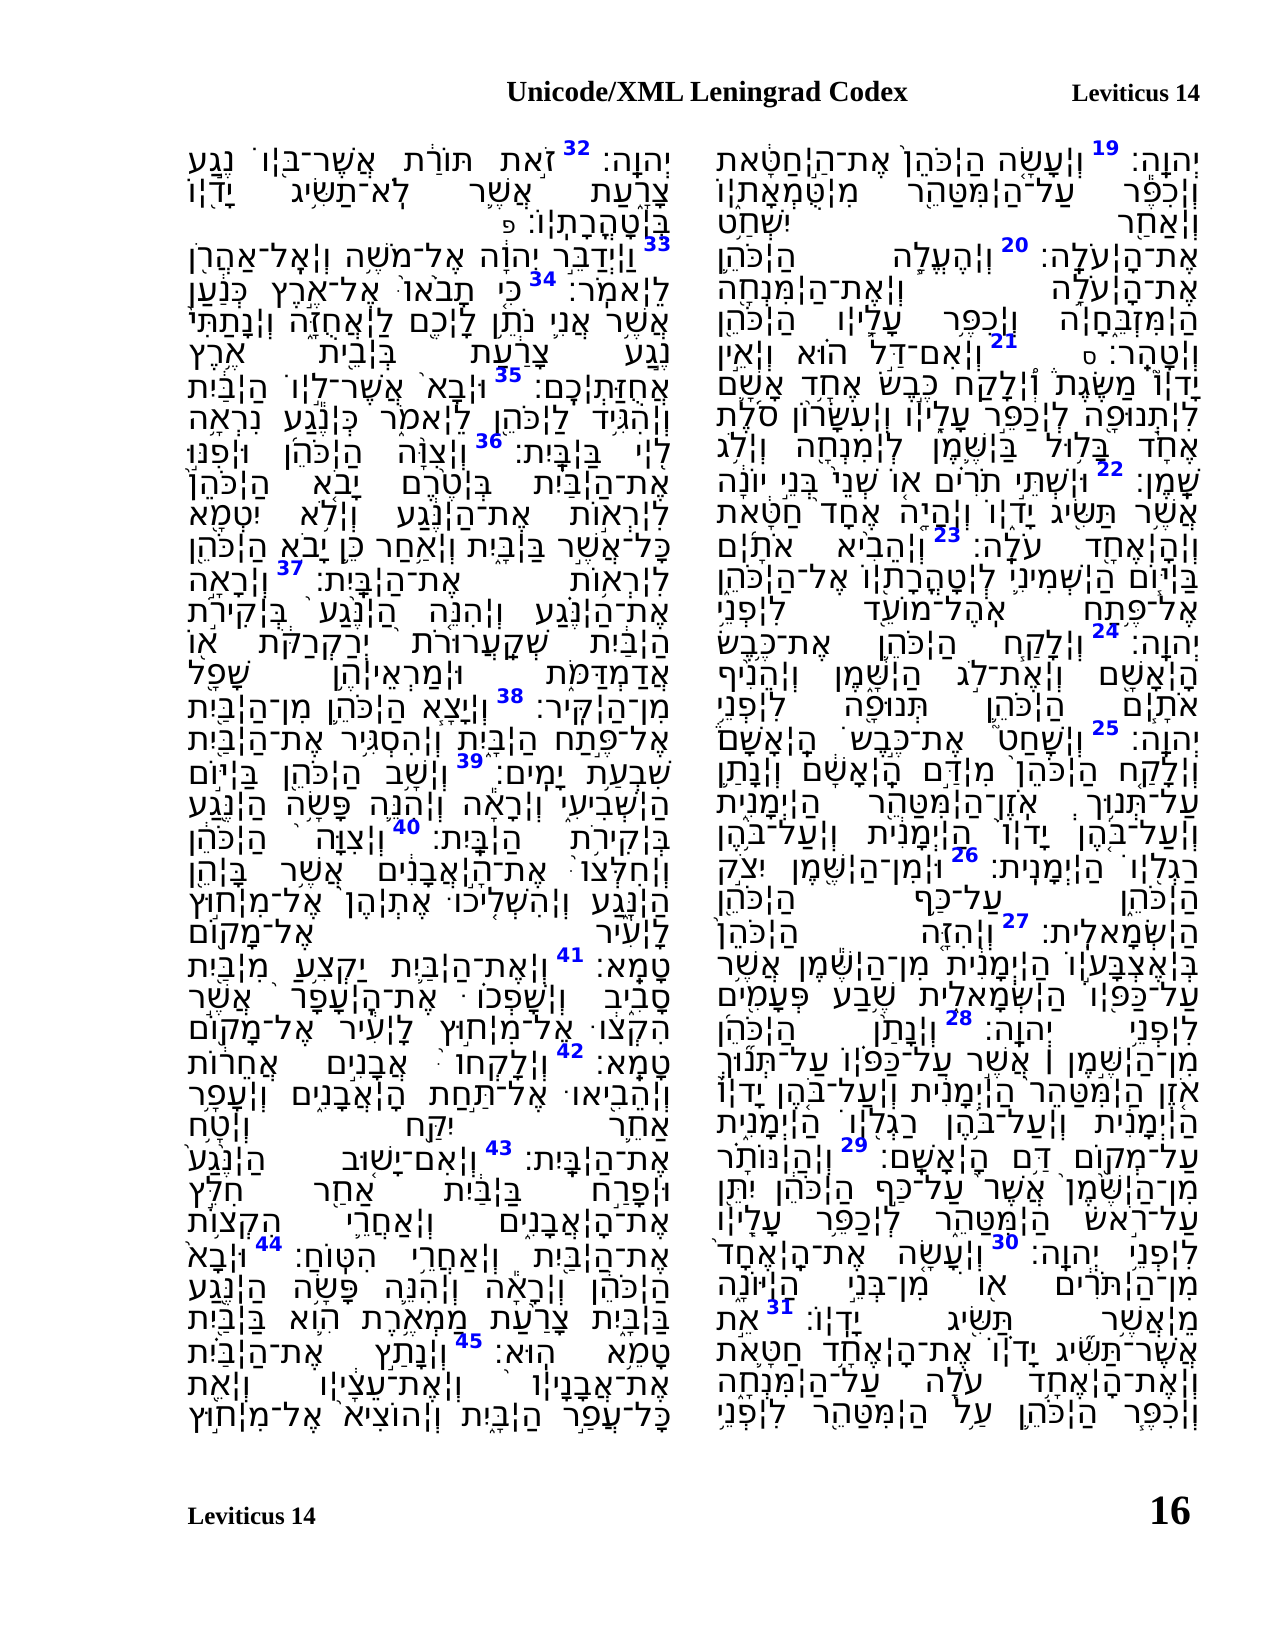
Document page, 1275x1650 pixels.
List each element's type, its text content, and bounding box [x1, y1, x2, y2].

text 14 וַ¦יְדַבֵּ֥ר יְהוָ֖ה אֶל־מֹשֶׁ֥ה לֵּ¦אמֹֽר׃ 2 זֹ֤את תִּֽהְיֶה֙ תּוֹרַ֣ת הַ¦מְּצֹרָ֔ע בְּ¦י֖וֹם טָהֳרָת֑¦וֹ וְ¦הוּבָ֖א אֶל־הַ¦כֹּהֵֽן׃ 3 וְ¦יָצָא֙ הַ¦כֹּהֵ֔ן אֶל־מִ¦ח֖וּץ לַֽ¦מַּחֲנֶ֑ה וְ¦רָאָה֙ הַ¦כֹּהֵ֔ן וְ¦הִנֵּ֛ה נִרְפָּ֥א נֶֽגַע־הַ¦צָּרַ֖עַת מִן־הַ¦צָּרֽוּעַ׃ 4 וְ¦צִוָּה֙ הַ¦כֹּהֵ֔ן וְ¦לָקַ֧ח לַ¦מִּטַּהֵ֛ר שְׁתֵּֽי־צִפֳּרִ֥ים חַיּ֖וֹת טְהֹר֑וֹת וְ¦עֵ֣ץ אֶ֔רֶז וּ¦שְׁנִ֥י תוֹלַ֖עַת וְ¦אֵזֹֽב׃ 5 וְ¦צִוָּה֙ הַ¦כֹּהֵ֔ן וְ¦שָׁחַ֖ט אֶת־הַ¦צִּפּ֣וֹר הָ¦אֶחָ֑ת אֶל־כְּלִי־חֶ֖רֶשׂ עַל־מַ֥יִם חַיִּֽים׃ 6 אֶת־הַ¦צִּפֹּ֤ר הַֽ¦חַיָּה֙ יִקַּ֣ח אֹתָ֔¦הּ וְ¦אֶת־עֵ֥ץ הָ¦אֶ֛רֶז וְ¦אֶת־שְׁנִ֥י הַ¦תּוֹלַ֖עַת וְ¦אֶת־הָ¦אֵזֹ֑ב וְ¦טָבַ֨ל אוֹתָ֜¦ם וְ¦אֵ֣ת ׀ הַ¦צִּפֹּ֣ר הַֽ¦חַיָּ֗ה בְּ¦דַם֙ הַ¦צִּפֹּ֣ר הַ¦שְּׁחֻטָ֔ה עַ֖ל הַ¦מַּ֥יִם הַֽ¦חַיִּֽים׃ 7 וְ¦הִזָּ֗ה עַ֧ל הַ¦מִּטַּהֵ֛ר מִן־הַ¦צָּרַ֖עַת שֶׁ֣בַע פְּעָמִ֑ים וְ¦טִ֣הֲר֔¦וֹ וְ¦שִׁלַּ֛ח אֶת־הַ¦צִּפֹּ֥ר הַֽ¦חַיָּ֖ה עַל־פְּנֵ֥י הַ¦שָּׂדֶֽה׃ 8 וְ¦כִבֶּס֩ הַ¦מִּטַּהֵ֨ר אֶת־בְּגָדָ֜י¦ו וְ¦גִלַּ֣ח אֶת־כָּל־שְׂעָר֗¦וֹ וְ¦רָחַ֤ץ בַּ¦מַּ֙יִם֙ וְ¦טָהֵ֔ר וְ¦אַחַ֖ר יָב֣וֹא אֶל־הַֽ¦מַּחֲנֶ֑ה וְ¦יָשַׁ֛ב מִ¦ח֥וּץ לְ¦אָהֳל֖¦וֹ שִׁבְעַ֥ת יָמִֽים׃ 9 וְ¦הָיָה֩ בַ¦יּ֨וֹם הַ¦שְּׁבִיעִ֜י יְגַלַּ֣ח אֶת־כָּל־שְׂעָר֗¦וֹ אֶת־רֹאשׁ֤¦וֹ וְ¦אֶת־זְקָנ¦וֹ֙ וְ¦אֵת֙ גַּבֹּ֣ת עֵינָ֔י¦ו וְ¦אֶת־כָּל־שְׂעָר֖¦וֹ יְגַלֵּ֑חַ וְ¦כִבֶּ֣ס אֶת־בְּגָדָ֗י¦ו וְ¦רָחַ֧ץ אֶת־בְּשָׂר֛¦וֹ בַּ¦מַּ֖יִם וְ¦טָהֵֽר׃ 10 וּ¦בַ¦יּ֣וֹם הַ¦שְּׁמִינִ֗י יִקַּ֤ח שְׁנֵֽי־כְבָשִׂים֙ תְּמִימִ֔ים וְ¦כַבְשָׂ֥ה אַחַ֛ת בַּת־שְׁנָתָ֖¦הּ תְּמִימָ֑ה וּ¦שְׁלֹשָׁ֣ה עֶשְׂרֹנִ֗ים סֹ֤לֶת מִנְחָה֙ בְּלוּלָ֣ה בַ¦שֶּׁ֔מֶן וְ¦לֹ֥ג אֶחָ֖ד שָֽׁמֶן׃ 11 וְ¦הֶעֱמִ֞יד הַ¦כֹּהֵ֣ן הַֽ¦מְטַהֵ֗ר אֵ֛ת הָ¦אִ֥ישׁ הַ¦מִּטַּהֵ֖ר וְ¦אֹתָ֑¦ם לִ¦פְנֵ֣י יְהוָ֔ה פֶּ֖תַח אֹ֥הֶל מוֹעֵֽד׃ 12 וְ¦לָקַ֨ח הַ¦כֹּהֵ֜ן אֶת־הַ¦כֶּ֣בֶשׂ הָ¦אֶחָ֗ד וְ¦הִקְרִ֥יב אֹת֛¦וֹ לְ¦אָשָׁ֖ם וְ¦אֶת־לֹ֣ג הַ¦שָּׁ֑מֶן וְ¦הֵנִ֥יף אֹתָ֛¦ם תְּנוּפָ֖ה לִ¦פְנֵ֥י יְהוָֽה׃ 13 וְ¦שָׁחַ֣ט אֶת־הַ¦כֶּ֗בֶשׂ בִּ֠¦מְקוֹם אֲשֶׁ֨ר יִשְׁחַ֧ט אֶת־הַֽ¦חַטָּ֛את וְ¦אֶת־הָ¦עֹלָ֖ה בִּ¦מְק֣וֹם הַ¦קֹּ֑דֶשׁ כִּ֡י כַּ֠¦חַטָּאת הָ¦אָשָׁ֥ם הוּא֙ לַ¦כֹּהֵ֔ן קֹ֥דֶשׁ קָֽדָשִׁ֖ים הֽוּא׃ 14 וְ¦לָקַ֣ח הַ¦כֹּהֵן֮ מִ¦דַּ֣ם הָ¦אָשָׁם֒ וְ¦נָתַן֙ הַ¦כֹּהֵ֔ן עַל־תְּנ֛וּךְ אֹ֥זֶן הַ¦מִּטַּהֵ֖ר הַ¦יְמָנִ֑ית וְ¦עַל־בֹּ֤הֶן יָד¦וֹ֙ הַ¦יְמָנִ֔ית וְ¦עַל־בֹּ֥הֶן רַגְל֖¦וֹ הַ¦יְמָנִֽית׃ 15 וְ¦לָקַ֥ח הַ¦כֹּהֵ֖ן מִ¦לֹּ֣ג הַ¦שָּׁ֑מֶן וְ¦יָצַ֛ק עַל־כַּ֥ף הַ¦כֹּהֵ֖ן הַ¦שְּׂמָאלִֽית׃ 16 וְ¦טָבַ֤ל הַ¦כֹּהֵן֙ אֶת־אֶצְבָּע֣¦וֹ הַ¦יְמָנִ֔ית מִן־הַ¦שֶּׁ֕מֶן אֲשֶׁ֥ר עַל־כַּפּ֖¦וֹ הַ¦שְּׂמָאלִ֑ית וְ¦הִזָּ֨ה מִן־הַ¦שֶּׁ֧מֶן בְּ¦אֶצְבָּע֛¦וֹ שֶׁ֥בַע פְּעָמִ֖ים לִ¦פְנֵ֥י יְהוָֽה׃ 17 וּ¦מִ¦יֶּ֨תֶר הַ¦שֶּׁ֜מֶן אֲשֶׁ֣ר עַל־כַּפּ֗¦וֹ יִתֵּ֤ן הַ¦כֹּהֵן֙ עַל־תְּנ֞וּךְ אֹ֤זֶן הַ¦מִּטַּהֵר֙ הַ¦יְמָנִ֔ית וְ¦עַל־בֹּ֤הֶן יָד¦וֹ֙ הַ¦יְמָנִ֔ית וְ¦עַל־בֹּ֥הֶן רַגְל֖¦וֹ הַ¦יְמָנִ֑ית עַ֖ל דַּ֥ם הָ¦אָשָֽׁם׃ 18 וְ¦הַ¦נּוֹתָ֗ר בַּ¦שֶּׁ֙מֶן֙ אֲשֶׁר֙ עַל־כַּ֣ף הַ¦כֹּהֵ֔ן יִתֵּ֖ן עַל־רֹ֣אשׁ הַ¦מִּטַּהֵ֑ר וְ¦כִפֶּ֥ר עָלָ֛י¦ו הַ¦כֹּהֵ֖ן לִ¦פְנֵ֥י יְהוָֽה׃ 19 וְ¦עָשָׂ֤ה הַ¦כֹּהֵן֙ אֶת־הַ֣¦חַטָּ֔את וְ¦כִפֶּ֕ר עַל־הַ¦מִּטַּהֵ֖ר מִ¦טֻּמְאָת֑¦וֹ וְ¦אַחַ֖ר יִשְׁחַ֥ט אֶת־הָ¦עֹלָֽה׃ 20 וְ¦הֶעֱלָ֧ה הַ¦כֹּהֵ֛ן אֶת־הָ¦עֹלָ֥ה וְ¦אֶת־הַ¦מִּנְחָ֖ה הַ¦מִּזְבֵּ֑חָ¦ה וְ¦כִפֶּ֥ר עָלָ֛י¦ו הַ¦כֹּהֵ֖ן וְ¦טָהֵֽר׃ ס 21 וְ¦אִם־דַּ֣ל ה֗וּא וְ¦אֵ֣ין יָד¦וֹ֮ מַשֶּׂגֶת֒ וְ֠¦לָקַח כֶּ֣בֶשׂ אֶחָ֥ד אָשָׁ֛ם לִ¦תְנוּפָ֖ה לְ¦כַפֵּ֣ר עָלָ֑י¦ו וְ¦עִשָּׂר֨וֹן סֹ֜לֶת אֶחָ֨ד בָּל֥וּל בַּ¦שֶּׁ֛מֶן לְ¦מִנְחָ֖ה וְ¦לֹ֥ג שָֽׁמֶן׃ 22 וּ¦שְׁתֵּ֣י תֹרִ֗ים א֤וֹ שְׁנֵי֙ בְּנֵ֣י יוֹנָ֔ה אֲשֶׁ֥ר תַּשִּׂ֖יג יָד֑¦וֹ וְ¦הָיָ֤ה אֶחָד֙ חַטָּ֔את וְ¦הָ¦אֶחָ֖ד עֹלָֽה׃ 23 וְ¦הֵבִ֨יא אֹתָ֜¦ם בַּ¦יּ֧וֹם הַ¦שְּׁמִינִ֛י לְ¦טָהֳרָת֖¦וֹ אֶל־הַ¦כֹּהֵ֑ן אֶל־פֶּ֥תַח אֹֽהֶל־מוֹעֵ֖ד לִ¦פְנֵ֥י יְהוָֽה׃ 24 וְ¦לָקַ֧ח הַ¦כֹּהֵ֛ן אֶת־כֶּ֥בֶשׂ הָ¦אָשָׁ֖ם וְ¦אֶת־לֹ֣ג הַ¦שָּׁ֑מֶן וְ¦הֵנִ֨יף אֹתָ֧¦ם הַ¦כֹּהֵ֛ן תְּנוּפָ֖ה לִ¦פְנֵ֥י יְהוָֽה׃ 25 וְ¦שָׁחַט֮ אֶת־כֶּ֣בֶשׂ הָֽ¦אָשָׁם֒ וְ¦לָקַ֤ח הַ¦כֹּהֵן֙ מִ¦דַּ֣ם הָֽ¦אָשָׁ֔ם וְ¦נָתַ֛ן עַל־תְּנ֥וּךְ אֹֽזֶן־הַ¦מִּטַּהֵ֖ר הַ¦יְמָנִ֑ית וְ¦עַל־בֹּ֤הֶן יָד¦וֹ֙ הַ¦יְמָנִ֔ית וְ¦עַל־בֹּ֥הֶן רַגְל֖¦וֹ הַ¦יְמָנִֽית׃ 26 וּ¦מִן־הַ¦שֶּׁ֖מֶן יִצֹ֣ק הַ¦כֹּהֵ֑ן עַל־כַּ֥ף הַ¦כֹּהֵ֖ן הַ¦שְּׂמָאלִֽית׃ 27 וְ¦הִזָּ֤ה הַ¦כֹּהֵן֙ בְּ¦אֶצְבָּע֣¦וֹ הַ¦יְמָנִ֔ית מִן־הַ¦שֶּׁ֕מֶן אֲשֶׁ֥ר עַל־כַּפּ֖¦וֹ הַ¦שְּׂמָאלִ֑ית שֶׁ֥בַע פְּעָמִ֖ים לִ¦פְנֵ֥י יְהוָֽה׃ 28 וְ¦נָתַ֨ן הַ¦כֹּהֵ֜ן מִן־הַ¦שֶּׁ֣מֶן ׀ אֲשֶׁ֣ר עַל־כַּפּ֗¦וֹ עַל־תְּנ֞וּךְ אֹ֤זֶן הַ¦מִּטַּהֵר֙ הַ¦יְמָנִ֔ית וְ¦עַל־בֹּ֤הֶן יָד¦וֹ֙ הַ¦יְמָנִ֔ית וְ¦עַל־בֹּ֥הֶן רַגְל֖¦וֹ הַ¦יְמָנִ֑ית עַל־מְק֖וֹם דַּ֥ם הָ¦אָשָֽׁם׃ 29 וְ¦הַ¦נּוֹתָ֗ר מִן־הַ¦שֶּׁ֙מֶן֙ אֲשֶׁר֙ עַל־כַּ֣ף הַ¦כֹּהֵ֔ן יִתֵּ֖ן עַל־רֹ֣אשׁ הַ¦מִּטַּהֵ֑ר לְ¦כַפֵּ֥ר עָלָ֖י¦ו לִ¦פְנֵ֥י יְהוָֽה׃ 30 וְ¦עָשָׂ֤ה אֶת־הָֽ¦אֶחָד֙ מִן־הַ¦תֹּרִ֔ים א֖וֹ מִן־בְּנֵ֣י הַ¦יּוֹנָ֑ה מֵ¦אֲשֶׁ֥ר תַּשִּׂ֖יג יָדֽ¦וֹ׃ 31 אֵ֣ת אֲשֶׁר־תַּשִּׂ֞יג יָד֗¦וֹ אֶת־הָ¦אֶחָ֥ד חַטָּ֛את וְ¦אֶת־הָ¦אֶחָ֥ד עֹלָ֖ה עַל־הַ¦מִּנְחָ֑ה וְ¦כִפֶּ֧ר הַ¦כֹּהֵ֛ן עַ֥ל הַ¦מִּטַּהֵ֖ר לִ¦פְנֵ֥י יְהוָֽה׃ 32 זֹ֣את תּוֹרַ֔ת אֲשֶׁר־בּ֖¦וֹ נֶ֣גַע צָרָ֑עַת אֲשֶׁ֛ר לֹֽא־תַשִּׂ֥יג יָד֖¦וֹ בְּ¦טָהֳרָתֽ¦וֹ׃ פ 33 וַ¦יְדַבֵּ֣ר יְהוָ֔ה אֶל־מֹשֶׁ֥ה וְ¦אֶֽל־אַהֲרֹ֖ן לֵ¦אמֹֽר׃ 34 כִּ֤י תָבֹ֙אוּ֙ אֶל־אֶ֣רֶץ כְּנַ֔עַן אֲשֶׁ֥ר אֲנִ֛י נֹתֵ֥ן לָ¦כֶ֖ם לַ¦אֲחֻזָּ֑ה וְ¦נָתַתִּי֙ נֶ֣גַע צָרַ֔עַת בְּ¦בֵ֖ית אֶ֥רֶץ אֲחֻזַּתְ¦כֶֽם׃ 35 וּ¦בָא֙ אֲשֶׁר־ל֣¦וֹ הַ¦בַּ֔יִת וְ¦הִגִּ֥יד לַ¦כֹּהֵ֖ן לֵ¦אמֹ֑ר כְּ¦נֶ֕גַע נִרְאָ֥ה לִ֖¦י בַּ¦בָּֽיִת׃ 36 וְ¦צִוָּ֨ה הַ¦כֹּהֵ֜ן וּ¦פִנּ֣וּ אֶת־הַ¦בַּ֗יִת בְּ¦טֶ֨רֶם יָבֹ֤א הַ¦כֹּהֵן֙ לִ¦רְא֣וֹת אֶת־הַ¦נֶּ֔גַע וְ¦לֹ֥א יִטְמָ֖א כָּל־אֲשֶׁ֣ר בַּ¦בָּ֑יִת וְ¦אַ֥חַר כֵּ֛ן יָבֹ֥א הַ¦כֹּהֵ֖ן לִ¦רְא֥וֹת אֶת־הַ¦בָּֽיִת׃ 37 וְ¦רָאָ֣ה אֶת־הַ¦נֶּ֗גַע וְ¦הִנֵּ֤ה הַ¦נֶּ֙גַע֙ בְּ¦קִירֹ֣ת הַ¦בַּ֔יִת שְׁקַֽעֲרוּרֹת֙ יְרַקְרַקֹּ֔ת א֖וֹ אֲדַמְדַּמֹּ֑ת וּ¦מַרְאֵי¦הֶ֥ן שָׁפָ֖ל מִן־הַ¦קִּֽיר׃ 38 וְ¦יָצָ֧א הַ¦כֹּהֵ֛ן מִן־הַ¦בַּ֖יִת אֶל־פֶּ֣תַח הַ¦בָּ֑יִת וְ¦הִסְגִּ֥יר אֶת־הַ¦בַּ֖יִת שִׁבְעַ֥ת יָמִֽים׃ 39 וְ¦שָׁ֥ב הַ¦כֹּהֵ֖ן בַּ¦יּ֣וֹם הַ¦שְּׁבִיעִ֑י וְ¦רָאָ֕ה וְ¦הִנֵּ֛ה פָּשָׂ֥ה הַ¦נֶּ֖גַע בְּ¦קִירֹ֥ת הַ¦בָּֽיִת׃ 40 וְ¦צִוָּה֙ הַ¦כֹּהֵ֔ן וְ¦חִלְּצוּ֙ אֶת־הָ֣¦אֲבָנִ֔ים אֲשֶׁ֥ר בָּ¦הֵ֖ן הַ¦נָּ֑גַע וְ¦הִשְׁלִ֤יכוּ אֶתְ¦הֶן֙ אֶל־מִ¦ח֣וּץ לָ¦עִ֔יר אֶל־מָק֖וֹם טָמֵֽא׃ 41 וְ¦אֶת־הַ¦בַּ֛יִת יַקְצִ֥עַ מִ¦בַּ֖יִת סָבִ֑יב וְ¦שָׁפְכ֗וּ אֶת־הֶֽ¦עָפָר֙ אֲשֶׁ֣ר הִקְצ֔וּ אֶל־מִ¦ח֣וּץ לָ¦עִ֔יר אֶל־מָק֖וֹם טָמֵֽא׃ 42 וְ¦לָקְחוּ֙ אֲבָנִ֣ים אֲחֵר֔וֹת וְ¦הֵבִ֖יאוּ אֶל־תַּ֣חַת הָ¦אֲבָנִ֑ים וְ¦עָפָ֥ר אַחֵ֛ר יִקַּ֖ח וְ¦טָ֥ח אֶת־הַ¦בָּֽיִת׃ 43 וְ¦אִם־יָשׁ֤וּב הַ¦נֶּ֙גַע֙ וּ¦פָרַ֣ח בַּ¦בַּ֔יִת אַחַ֖ר חִלֵּ֣ץ אֶת־הָ¦אֲבָנִ֑ים וְ¦אַחֲרֵ֛י הִקְצ֥וֹת אֶת־הַ¦בַּ֖יִת וְ¦אַחֲרֵ֥י הִטּֽוֹחַ׃ 44 וּ¦בָא֙ הַ¦כֹּהֵ֔ן וְ¦רָאָ֕ה וְ¦הִנֵּ֛ה פָּשָׂ֥ה הַ¦נֶּ֖גַע בַּ¦בָּ֑יִת צָרַ֨עַת מַמְאֶ֥רֶת הִ֛וא בַּ¦בַּ֖יִת טָמֵ֥א הֽוּא׃ 45 וְ¦נָתַ֣ץ אֶת־הַ¦בַּ֗יִת אֶת־אֲבָנָי¦ו֙ וְ¦אֶת־עֵצָ֔י¦ו וְ¦אֵ֖ת כָּל־עֲפַ֣ר הַ¦בָּ֑יִת וְ¦הוֹצִיא֙ אֶל־מִ¦ח֣וּץ לָ¦עִ֔יר אֶל־מָק֖וֹם טָמֵֽא׃ 46 וְ¦הַ¦בָּא֙ אֶל־הַ¦בַּ֔יִת כָּל־יְמֵ֖י הִסְגִּ֣יר אֹת֑¦וֹ יִטְמָ֖א עַד־הָ¦עָֽרֶב׃ 47 וְ¦הַ¦שֹּׁכֵ֣ב בַּ¦בַּ֔יִת יְכַבֵּ֖ס אֶת־בְּגָדָ֑י¦ו וְ¦הָ¦אֹכֵ֣ל בַּ¦בַּ֔יִת יְכַבֵּ֖ס אֶת־בְּגָדָֽי¦ו׃ 48 וְ¦אִם־בֹּ֨א יָבֹ֜א הַ¦כֹּהֵ֗ן וְ¦רָאָה֙ וְ֠¦הִנֵּה לֹא־פָשָׂ֤ה הַ¦נֶּ֙גַע֙ בַּ¦בַּ֔יִת אַחֲרֵ֖י הִטֹּ֣חַ אֶת־הַ¦בָּ֑יִת וְ¦טִהַ֤ר הַ¦כֹּהֵן֙ אֶת־הַ¦בַּ֔יִת כִּ֥י נִרְפָּ֖א הַ¦נָּֽגַע׃ 49 וְ¦לָקַ֛ח לְ¦חַטֵּ֥א אֶת־הַ¦בַּ֖יִת שְׁתֵּ֣י צִפֳּרִ֑ים וְ¦עֵ֣ץ אֶ֔רֶז וּ¦שְׁנִ֥י תוֹלַ֖עַת וְ¦אֵזֹֽב׃ 50 וְ¦שָׁחַ֖ט אֶת־הַ¦צִּפֹּ֣ר הָ¦אֶחָ֑ת אֶל־כְּלִי־חֶ֖רֶשׂ עַל־מַ֥יִם חַיִּֽים׃ 51 וְ¦לָקַ֣ח אֶת־עֵֽץ־הָ֠¦אֶרֶז וְ¦אֶת־הָ֨¦אֵזֹ֜ב וְ¦אֵ֣ת ׀ שְׁנִ֣י הַ¦תּוֹלַ֗עַת וְ¦אֵת֮ הַ¦צִּפֹּ֣ר הַֽ¦חַיָּה֒ וְ¦טָבַ֣ל אֹתָ֗¦ם בְּ¦דַם֙ הַ¦צִּפֹּ֣ר הַ¦שְּׁחוּטָ֔ה וּ¦בַ¦מַּ֖יִם הַֽ¦חַיִּ֑ים וְ¦הִזָּ֥ה אֶל־הַ¦בַּ֖יִת שֶׁ֥בַע פְּעָמִֽים׃ 52 וְ¦חִטֵּ֣א אֶת־הַ¦בַּ֔יִת בְּ¦דַם֙ הַ¦צִּפּ֔וֹר וּ¦בַ¦מַּ֖יִם הַֽ¦חַיִּ֑ים וּ¦בַ¦צִּפֹּ֣ר הַ¦חַיָּ֗ה וּ¦בְ¦עֵ֥ץ הָ¦אֶ֛רֶז וּ¦בָ¦אֵזֹ֖ב וּ¦בִ¦שְׁנִ֥י הַ¦תּוֹלָֽעַת׃ 53 וְ¦שִׁלַּ֞ח אֶת־הַ¦צִּפֹּ֧ר הַֽ¦חַיָּ֛ה אֶל־מִ¦ח֥וּץ לָ¦עִ֖יר אֶל־פְּנֵ֣י הַ¦שָּׂדֶ֑ה וְ¦כִפֶּ֥ר עַל־הַ¦בַּ֖יִת וְ¦טָהֵֽר׃ 54 זֹ֖את הַ¦תּוֹרָ֑ה לְ¦כָל־נֶ֥גַע הַ¦צָּרַ֖עַת וְ¦לַ¦נָּֽתֶק׃ 55 וּ¦לְ¦צָרַ֥עַת הַ¦בֶּ֖גֶד וְ¦לַ¦בָּֽיִת׃ 56 וְ¦לַ¦שְׂאֵ֥ת וְ¦לַ¦סַּפַּ֖חַת וְ¦לַ¦בֶּהָֽרֶת׃ 57 לְ¦הוֹרֹ֕ת בְּ¦י֥וֹם הַ¦טָּמֵ֖א וּ¦בְ¦י֣וֹם הַ¦טָּהֹ֑ר זֹ֥את תּוֹרַ֖ת הַ¦צָּרָֽעַת׃ ס [187, 137, 671, 1434]
text 14 וַ¦יְדַבֵּ֥ר יְהוָ֖ה אֶל־מֹשֶׁ֥ה לֵּ¦אמֹֽר׃ 2 זֹ֤את תִּֽהְיֶה֙ תּוֹרַ֣ת הַ¦מְּצֹרָ֔ע בְּ¦י֖וֹם טָהֳרָת֑¦וֹ וְ¦הוּבָ֖א אֶל־הַ¦כֹּהֵֽן׃ 3 וְ¦יָצָא֙ הַ¦כֹּהֵ֔ן אֶל־מִ¦ח֖וּץ לַֽ¦מַּחֲנֶ֑ה וְ¦רָאָה֙ הַ¦כֹּהֵ֔ן וְ¦הִנֵּ֛ה נִרְפָּ֥א נֶֽגַע־הַ¦צָּרַ֖עַת מִן־הַ¦צָּרֽוּעַ׃ 4 וְ¦צִוָּה֙ הַ¦כֹּהֵ֔ן וְ¦לָקַ֧ח לַ¦מִּטַּהֵ֛ר שְׁתֵּֽי־צִפֳּרִ֥ים חַיּ֖וֹת טְהֹר֑וֹת וְ¦עֵ֣ץ אֶ֔רֶז וּ¦שְׁנִ֥י תוֹלַ֖עַת וְ¦אֵזֹֽב׃ 5 וְ¦צִוָּה֙ הַ¦כֹּהֵ֔ן וְ¦שָׁחַ֖ט אֶת־הַ¦צִּפּ֣וֹר הָ¦אֶחָ֑ת אֶל־כְּלִי־חֶ֖רֶשׂ עַל־מַ֥יִם חַיִּֽים׃ 6 אֶת־הַ¦צִּפֹּ֤ר הַֽ¦חַיָּה֙ יִקַּ֣ח אֹתָ֔¦הּ וְ¦אֶת־עֵ֥ץ הָ¦אֶ֛רֶז וְ¦אֶת־שְׁנִ֥י הַ¦תּוֹלַ֖עַת וְ¦אֶת־הָ¦אֵזֹ֑ב וְ¦טָבַ֨ל אוֹתָ֜¦ם וְ¦אֵ֣ת ׀ הַ¦צִּפֹּ֣ר הַֽ¦חַיָּ֗ה בְּ¦דַם֙ הַ¦צִּפֹּ֣ר הַ¦שְּׁחֻטָ֔ה עַ֖ל הַ¦מַּ֥יִם הַֽ¦חַיִּֽים׃ 7 וְ¦הִזָּ֗ה עַ֧ל הַ¦מִּטַּהֵ֛ר מִן־הַ¦צָּרַ֖עַת שֶׁ֣בַע פְּעָמִ֑ים וְ¦טִ֣הֲר֔¦וֹ וְ¦שִׁלַּ֛ח אֶת־הַ¦צִּפֹּ֥ר הַֽ¦חַיָּ֖ה עַל־פְּנֵ֥י הַ¦שָּׂדֶֽה׃ 8 וְ¦כִבֶּס֩ הַ¦מִּטַּהֵ֨ר אֶת־בְּגָדָ֜י¦ו וְ¦גִלַּ֣ח אֶת־כָּל־שְׂעָר֗¦וֹ וְ¦רָחַ֤ץ בַּ¦מַּ֙יִם֙ וְ¦טָהֵ֔ר וְ¦אַחַ֖ר יָב֣וֹא אֶל־הַֽ¦מַּחֲנֶ֑ה וְ¦יָשַׁ֛ב מִ¦ח֥וּץ לְ¦אָהֳל֖¦וֹ שִׁבְעַ֥ת יָמִֽים׃ 9 וְ¦הָיָה֩ בַ¦יּ֨וֹם הַ¦שְּׁבִיעִ֜י יְגַלַּ֣ח אֶת־כָּל־שְׂעָר֗¦וֹ אֶת־רֹאשׁ֤¦וֹ וְ¦אֶת־זְקָנ¦וֹ֙ וְ¦אֵת֙ גַּבֹּ֣ת עֵינָ֔י¦ו וְ¦אֶת־כָּל־שְׂעָר֖¦וֹ יְגַלֵּ֑חַ וְ¦כִבֶּ֣ס אֶת־בְּגָדָ֗י¦ו וְ¦רָחַ֧ץ אֶת־בְּשָׂר֛¦וֹ בַּ¦מַּ֖יִם וְ¦טָהֵֽר׃ 10 וּ¦בַ¦יּ֣וֹם הַ¦שְּׁמִינִ֗י יִקַּ֤ח שְׁנֵֽי־כְבָשִׂים֙ תְּמִימִ֔ים וְ¦כַבְשָׂ֥ה אַחַ֛ת בַּת־שְׁנָתָ֖¦הּ תְּמִימָ֑ה וּ¦שְׁלֹשָׁ֣ה עֶשְׂרֹנִ֗ים סֹ֤לֶת מִנְחָה֙ בְּלוּלָ֣ה בַ¦שֶּׁ֔מֶן וְ¦לֹ֥ג אֶחָ֖ד שָֽׁמֶן׃ 11 וְ¦הֶעֱמִ֞יד הַ¦כֹּהֵ֣ן הַֽ¦מְטַהֵ֗ר אֵ֛ת הָ¦אִ֥ישׁ הַ¦מִּטַּהֵ֖ר וְ¦אֹתָ֑¦ם לִ¦פְנֵ֣י יְהוָ֔ה פֶּ֖תַח אֹ֥הֶל מוֹעֵֽד׃ 12 וְ¦לָקַ֨ח הַ¦כֹּהֵ֜ן אֶת־הַ¦כֶּ֣בֶשׂ הָ¦אֶחָ֗ד וְ¦הִקְרִ֥יב אֹת֛¦וֹ לְ¦אָשָׁ֖ם וְ¦אֶת־לֹ֣ג הַ¦שָּׁ֑מֶן וְ¦הֵנִ֥יף אֹתָ֛¦ם תְּנוּפָ֖ה לִ¦פְנֵ֥י יְהוָֽה׃ 13 וְ¦שָׁחַ֣ט אֶת־הַ¦כֶּ֗בֶשׂ בִּ֠¦מְקוֹם אֲשֶׁ֨ר יִשְׁחַ֧ט אֶת־הַֽ¦חַטָּ֛את וְ¦אֶת־הָ¦עֹלָ֖ה בִּ¦מְק֣וֹם הַ¦קֹּ֑דֶשׁ כִּ֡י כַּ֠¦חַטָּאת הָ¦אָשָׁ֥ם הוּא֙ לַ¦כֹּהֵ֔ן קֹ֥דֶשׁ קָֽדָשִׁ֖ים הֽוּא׃ 14 וְ¦לָקַ֣ח הַ¦כֹּהֵן֮ מִ¦דַּ֣ם הָ¦אָשָׁם֒ וְ¦נָתַן֙ הַ¦כֹּהֵ֔ן עַל־תְּנ֛וּךְ אֹ֥זֶן הַ¦מִּטַּהֵ֖ר הַ¦יְמָנִ֑ית וְ¦עַל־בֹּ֤הֶן יָד¦וֹ֙ הַ¦יְמָנִ֔ית וְ¦עַל־בֹּ֥הֶן רַגְל֖¦וֹ הַ¦יְמָנִֽית׃ 15 וְ¦לָקַ֥ח הַ¦כֹּהֵ֖ן מִ¦לֹּ֣ג הַ¦שָּׁ֑מֶן וְ¦יָצַ֛ק עַל־כַּ֥ף הַ¦כֹּהֵ֖ן הַ¦שְּׂמָאלִֽית׃ 16 וְ¦טָבַ֤ל הַ¦כֹּהֵן֙ אֶת־אֶצְבָּע֣¦וֹ הַ¦יְמָנִ֔ית מִן־הַ¦שֶּׁ֕מֶן אֲשֶׁ֥ר עַל־כַּפּ֖¦וֹ הַ¦שְּׂמָאלִ֑ית וְ¦הִזָּ֨ה מִן־הַ¦שֶּׁ֧מֶן בְּ¦אֶצְבָּע֛¦וֹ שֶׁ֥בַע פְּעָמִ֖ים לִ¦פְנֵ֥י יְהוָֽה׃ 17 וּ¦מִ¦יֶּ֨תֶר הַ¦שֶּׁ֜מֶן אֲשֶׁ֣ר עַל־כַּפּ֗¦וֹ יִתֵּ֤ן הַ¦כֹּהֵן֙ עַל־תְּנ֞וּךְ אֹ֤זֶן הַ¦מִּטַּהֵר֙ הַ¦יְמָנִ֔ית וְ¦עַל־בֹּ֤הֶן יָד¦וֹ֙ הַ¦יְמָנִ֔ית וְ¦עַל־בֹּ֥הֶן רַגְל֖¦וֹ הַ¦יְמָנִ֑ית עַ֖ל דַּ֥ם הָ¦אָשָֽׁם׃ 18 וְ¦הַ¦נּוֹתָ֗ר בַּ¦שֶּׁ֙מֶן֙ אֲשֶׁר֙ עַל־כַּ֣ף הַ¦כֹּהֵ֔ן יִתֵּ֖ן עַל־רֹ֣אשׁ הַ¦מִּטַּהֵ֑ר וְ¦כִפֶּ֥ר עָלָ֛י¦ו הַ¦כֹּהֵ֖ן לִ¦פְנֵ֥י יְהוָֽה׃ 19 וְ¦עָשָׂ֤ה הַ¦כֹּהֵן֙ אֶת־הַ֣¦חַטָּ֔את וְ¦כִפֶּ֕ר עַל־הַ¦מִּטַּהֵ֖ר מִ¦טֻּמְאָת֑¦וֹ וְ¦אַחַ֖ר יִשְׁחַ֥ט אֶת־הָ¦עֹלָֽה׃ 20 וְ¦הֶעֱלָ֧ה הַ¦כֹּהֵ֛ן אֶת־הָ¦עֹלָ֥ה וְ¦אֶת־הַ¦מִּנְחָ֖ה הַ¦מִּזְבֵּ֑חָ¦ה וְ¦כִפֶּ֥ר עָלָ֛י¦ו הַ¦כֹּהֵ֖ן וְ¦טָהֵֽר׃ ס 21 וְ¦אִם־דַּ֣ל ה֗וּא וְ¦אֵ֣ין יָד¦וֹ֮ מַשֶּׂגֶת֒ וְ֠¦לָקַח כֶּ֣בֶשׂ אֶחָ֥ד אָשָׁ֛ם לִ¦תְנוּפָ֖ה לְ¦כַפֵּ֣ר עָלָ֑י¦ו וְ¦עִשָּׂר֨וֹן סֹ֜לֶת אֶחָ֨ד בָּל֥וּל בַּ¦שֶּׁ֛מֶן לְ¦מִנְחָ֖ה וְ¦לֹ֥ג שָֽׁמֶן׃ 22 וּ¦שְׁתֵּ֣י תֹרִ֗ים א֤וֹ שְׁנֵי֙ בְּנֵ֣י יוֹנָ֔ה אֲשֶׁ֥ר תַּשִּׂ֖יג יָד֑¦וֹ וְ¦הָיָ֤ה אֶחָד֙ חַטָּ֔את וְ¦הָ¦אֶחָ֖ד עֹלָֽה׃ 23 וְ¦הֵבִ֨יא אֹתָ֜¦ם בַּ¦יּ֧וֹם הַ¦שְּׁמִינִ֛י לְ¦טָהֳרָת֖¦וֹ אֶל־הַ¦כֹּהֵ֑ן אֶל־פֶּ֥תַח אֹֽהֶל־מוֹעֵ֖ד לִ¦פְנֵ֥י יְהוָֽה׃ 24 וְ¦לָקַ֧ח הַ¦כֹּהֵ֛ן אֶת־כֶּ֥בֶשׂ הָ¦אָשָׁ֖ם וְ¦אֶת־לֹ֣ג הַ¦שָּׁ֑מֶן וְ¦הֵנִ֨יף אֹתָ֧¦ם הַ¦כֹּהֵ֛ן תְּנוּפָ֖ה לִ¦פְנֵ֥י יְהוָֽה׃ 25 וְ¦שָׁחַט֮ אֶת־כֶּ֣בֶשׂ הָֽ¦אָשָׁם֒ וְ¦לָקַ֤ח הַ¦כֹּהֵן֙ מִ¦דַּ֣ם הָֽ¦אָשָׁ֔ם וְ¦נָתַ֛ן עַל־תְּנ֥וּךְ אֹֽזֶן־הַ¦מִּטַּהֵ֖ר הַ¦יְמָנִ֑ית וְ¦עַל־בֹּ֤הֶן יָד¦וֹ֙ הַ¦יְמָנִ֔ית וְ¦עַל־בֹּ֥הֶן רַגְל֖¦וֹ הַ¦יְמָנִֽית׃ 26 וּ¦מִן־הַ¦שֶּׁ֖מֶן יִצֹ֣ק הַ¦כֹּהֵ֑ן עַל־כַּ֥ף הַ¦כֹּהֵ֖ן הַ¦שְּׂמָאלִֽית׃ 27 וְ¦הִזָּ֤ה הַ¦כֹּהֵן֙ בְּ¦אֶצְבָּע֣¦וֹ הַ¦יְמָנִ֔ית מִן־הַ¦שֶּׁ֕מֶן אֲשֶׁ֥ר עַל־כַּפּ֖¦וֹ הַ¦שְּׂמָאלִ֑ית שֶׁ֥בַע פְּעָמִ֖ים לִ¦פְנֵ֥י יְהוָֽה׃ 28 וְ¦נָתַ֨ן הַ¦כֹּהֵ֜ן מִן־הַ¦שֶּׁ֣מֶן ׀ אֲשֶׁ֣ר עַל־כַּפּ֗¦וֹ עַל־תְּנ֞וּךְ אֹ֤זֶן הַ¦מִּטַּהֵר֙ הַ¦יְמָנִ֔ית וְ¦עַל־בֹּ֤הֶן יָד¦וֹ֙ הַ¦יְמָנִ֔ית וְ¦עַל־בֹּ֥הֶן רַגְל֖¦וֹ הַ¦יְמָנִ֑ית עַל־מְק֖וֹם דַּ֥ם הָ¦אָשָֽׁם׃ 29 וְ¦הַ¦נּוֹתָ֗ר מִן־הַ¦שֶּׁ֙מֶן֙ אֲשֶׁר֙ עַל־כַּ֣ף הַ¦כֹּהֵ֔ן יִתֵּ֖ן עַל־רֹ֣אשׁ הַ¦מִּטַּהֵ֑ר לְ¦כַפֵּ֥ר עָלָ֖י¦ו לִ¦פְנֵ֥י יְהוָֽה׃ 30 וְ¦עָשָׂ֤ה אֶת־הָֽ¦אֶחָד֙ מִן־הַ¦תֹּרִ֔ים א֖וֹ מִן־בְּנֵ֣י הַ¦יּוֹנָ֑ה מֵ¦אֲשֶׁ֥ר תַּשִּׂ֖יג יָדֽ¦וֹ׃ 31 אֵ֣ת אֲשֶׁר־תַּשִּׂ֞יג יָד֗¦וֹ אֶת־הָ¦אֶחָ֥ד חַטָּ֛את וְ¦אֶת־הָ¦אֶחָ֥ד עֹלָ֖ה עַל־הַ¦מִּנְחָ֑ה וְ¦כִפֶּ֧ר הַ¦כֹּהֵ֛ן עַ֥ל הַ¦מִּטַּהֵ֖ר לִ¦פְנֵ֥י יְהוָֽה׃ 32 זֹ֣את תּוֹרַ֔ת אֲשֶׁר־בּ֖¦וֹ נֶ֣גַע צָרָ֑עַת אֲשֶׁ֛ר לֹֽא־תַשִּׂ֥יג יָד֖¦וֹ בְּ¦טָהֳרָתֽ¦וֹ׃ פ 33 וַ¦יְדַבֵּ֣ר יְהוָ֔ה אֶל־מֹשֶׁ֥ה וְ¦אֶֽל־אַהֲרֹ֖ן לֵ¦אמֹֽר׃ 34 כִּ֤י תָבֹ֙אוּ֙ אֶל־אֶ֣רֶץ כְּנַ֔עַן אֲשֶׁ֥ר אֲנִ֛י נֹתֵ֥ן לָ¦כֶ֖ם לַ¦אֲחֻזָּ֑ה וְ¦נָתַתִּי֙ נֶ֣גַע צָרַ֔עַת בְּ¦בֵ֖ית אֶ֥רֶץ אֲחֻזַּתְ¦כֶֽם׃ 35 וּ¦בָא֙ אֲשֶׁר־ל֣¦וֹ הַ¦בַּ֔יִת וְ¦הִגִּ֥יד לַ¦כֹּהֵ֖ן לֵ¦אמֹ֑ר כְּ¦נֶ֕גַע נִרְאָ֥ה לִ֖¦י בַּ¦בָּֽיִת׃ 36 וְ¦צִוָּ֨ה הַ¦כֹּהֵ֜ן וּ¦פִנּ֣וּ אֶת־הַ¦בַּ֗יִת בְּ¦טֶ֨רֶם יָבֹ֤א הַ¦כֹּהֵן֙ לִ¦רְא֣וֹת אֶת־הַ¦נֶּ֔גַע וְ¦לֹ֥א יִטְמָ֖א כָּל־אֲשֶׁ֣ר בַּ¦בָּ֑יִת וְ¦אַ֥חַר כֵּ֛ן יָבֹ֥א הַ¦כֹּהֵ֖ן לִ¦רְא֥וֹת אֶת־הַ¦בָּֽיִת׃ 37 וְ¦רָאָ֣ה אֶת־הַ¦נֶּ֗גַע וְ¦הִנֵּ֤ה הַ¦נֶּ֙גַע֙ בְּ¦קִירֹ֣ת הַ¦בַּ֔יִת שְׁקַֽעֲרוּרֹת֙ יְרַקְרַקֹּ֔ת א֖וֹ אֲדַמְדַּמֹּ֑ת וּ¦מַרְאֵי¦הֶ֥ן שָׁפָ֖ל מִן־הַ¦קִּֽיר׃ 38 וְ¦יָצָ֧א הַ¦כֹּהֵ֛ן מִן־הַ¦בַּ֖יִת אֶל־פֶּ֣תַח הַ¦בָּ֑יִת וְ¦הִסְגִּ֥יר אֶת־הַ¦בַּ֖יִת שִׁבְעַ֥ת יָמִֽים׃ 39 וְ¦שָׁ֥ב הַ¦כֹּהֵ֖ן בַּ¦יּ֣וֹם הַ¦שְּׁבִיעִ֑י וְ¦רָאָ֕ה וְ¦הִנֵּ֛ה פָּשָׂ֥ה הַ¦נֶּ֖גַע בְּ¦קִירֹ֥ת הַ¦בָּֽיִת׃ 40 וְ¦צִוָּה֙ הַ¦כֹּהֵ֔ן וְ¦חִלְּצוּ֙ אֶת־הָ֣¦אֲבָנִ֔ים אֲשֶׁ֥ר בָּ¦הֵ֖ן הַ¦נָּ֑גַע וְ¦הִשְׁלִ֤יכוּ אֶתְ¦הֶן֙ אֶל־מִ¦ח֣וּץ לָ¦עִ֔יר אֶל־מָק֖וֹם טָמֵֽא׃ 41 וְ¦אֶת־הַ¦בַּ֛יִת יַקְצִ֥עַ מִ¦בַּ֖יִת סָבִ֑יב וְ¦שָׁפְכ֗וּ אֶת־הֶֽ¦עָפָר֙ אֲשֶׁ֣ר הִקְצ֔וּ אֶל־מִ¦ח֣וּץ לָ¦עִ֔יר אֶל־מָק֖וֹם טָמֵֽא׃ 42 וְ¦לָקְחוּ֙ אֲבָנִ֣ים אֲחֵר֔וֹת וְ¦הֵבִ֖יאוּ אֶל־תַּ֣חַת הָ¦אֲבָנִ֑ים וְ¦עָפָ֥ר אַחֵ֛ר יִקַּ֖ח וְ¦טָ֥ח אֶת־הַ¦בָּֽיִת׃ 43 וְ¦אִם־יָשׁ֤וּב הַ¦נֶּ֙גַע֙ וּ¦פָרַ֣ח בַּ¦בַּ֔יִת אַחַ֖ר חִלֵּ֣ץ אֶת־הָ¦אֲבָנִ֑ים וְ¦אַחֲרֵ֛י הִקְצ֥וֹת אֶת־הַ¦בַּ֖יִת וְ¦אַחֲרֵ֥י הִטּֽוֹחַ׃ 44 וּ¦בָא֙ הַ¦כֹּהֵ֔ן וְ¦רָאָ֕ה וְ¦הִנֵּ֛ה פָּשָׂ֥ה הַ¦נֶּ֖גַע בַּ¦בָּ֑יִת צָרַ֨עַת מַמְאֶ֥רֶת הִ֛וא בַּ¦בַּ֖יִת טָמֵ֥א הֽוּא׃ 45 וְ¦נָתַ֣ץ אֶת־הַ¦בַּ֗יִת אֶת־אֲבָנָי¦ו֙ וְ¦אֶת־עֵצָ֔י¦ו וְ¦אֵ֖ת כָּל־עֲפַ֣ר הַ¦בָּ֑יִת וְ¦הוֹצִיא֙ אֶל־מִ¦ח֣וּץ לָ¦עִ֔יר אֶל־מָק֖וֹם טָמֵֽא׃ 46 וְ¦הַ¦בָּא֙ אֶל־הַ¦בַּ֔יִת כָּל־יְמֵ֖י הִסְגִּ֣יר אֹת֑¦וֹ יִטְמָ֖א עַד־הָ¦עָֽרֶב׃ 47 וְ¦הַ¦שֹּׁכֵ֣ב בַּ¦בַּ֔יִת יְכַבֵּ֖ס אֶת־בְּגָדָ֑י¦ו וְ¦הָ¦אֹכֵ֣ל בַּ¦בַּ֔יִת יְכַבֵּ֖ס אֶת־בְּגָדָֽי¦ו׃ 48 וְ¦אִם־בֹּ֨א יָבֹ֜א הַ¦כֹּהֵ֗ן וְ¦רָאָה֙ וְ֠¦הִנֵּה לֹא־פָשָׂ֤ה הַ¦נֶּ֙גַע֙ בַּ¦בַּ֔יִת אַחֲרֵ֖י הִטֹּ֣חַ אֶת־הַ¦בָּ֑יִת וְ¦טִהַ֤ר הַ¦כֹּהֵן֙ אֶת־הַ¦בַּ֔יִת כִּ֥י נִרְפָּ֖א הַ¦נָּֽגַע׃ 49 וְ¦לָקַ֛ח לְ¦חַטֵּ֥א אֶת־הַ¦בַּ֖יִת שְׁתֵּ֣י צִפֳּרִ֑ים וְ¦עֵ֣ץ אֶ֔רֶז וּ¦שְׁנִ֥י תוֹלַ֖עַת וְ¦אֵזֹֽב׃ 50 וְ¦שָׁחַ֖ט אֶת־הַ¦צִּפֹּ֣ר הָ¦אֶחָ֑ת אֶל־כְּלִי־חֶ֖רֶשׂ עַל־מַ֥יִם חַיִּֽים׃ 51 וְ¦לָקַ֣ח אֶת־עֵֽץ־הָ֠¦אֶרֶז וְ¦אֶת־הָ֨¦אֵזֹ֜ב וְ¦אֵ֣ת ׀ שְׁנִ֣י הַ¦תּוֹלַ֗עַת וְ¦אֵת֮ הַ¦צִּפֹּ֣ר הַֽ¦חַיָּה֒ וְ¦טָבַ֣ל אֹתָ֗¦ם בְּ¦דַם֙ הַ¦צִּפֹּ֣ר הַ¦שְּׁחוּטָ֔ה וּ¦בַ¦מַּ֖יִם הַֽ¦חַיִּ֑ים וְ¦הִזָּ֥ה אֶל־הַ¦בַּ֖יִת שֶׁ֥בַע פְּעָמִֽים׃ 52 וְ¦חִטֵּ֣א אֶת־הַ¦בַּ֔יִת בְּ¦דַם֙ הַ¦צִּפּ֔וֹר וּ¦בַ¦מַּ֖יִם הַֽ¦חַיִּ֑ים וּ¦בַ¦צִּפֹּ֣ר הַ¦חַיָּ֗ה וּ¦בְ¦עֵ֥ץ הָ¦אֶ֛רֶז וּ¦בָ¦אֵזֹ֖ב וּ¦בִ¦שְׁנִ֥י הַ¦תּוֹלָֽעַת׃ 53 וְ¦שִׁלַּ֞ח אֶת־הַ¦צִּפֹּ֧ר הַֽ¦חַיָּ֛ה אֶל־מִ¦ח֥וּץ לָ¦עִ֖יר אֶל־פְּנֵ֣י הַ¦שָּׂדֶ֑ה וְ¦כִפֶּ֥ר עַל־הַ¦בַּ֖יִת וְ¦טָהֵֽר׃ 54 זֹ֖את הַ¦תּוֹרָ֑ה לְ¦כָל־נֶ֥גַע הַ¦צָּרַ֖עַת וְ¦לַ¦נָּֽתֶק׃ 55 וּ¦לְ¦צָרַ֥עַת הַ¦בֶּ֖גֶד וְ¦לַ¦בָּֽיִת׃ 56 וְ¦לַ¦שְׂאֵ֥ת וְ¦לַ¦סַּפַּ֖חַת וְ¦לַ¦בֶּהָֽרֶת׃ 57 לְ¦הוֹרֹ֕ת בְּ¦י֥וֹם הַ¦טָּמֵ֖א וּ¦בְ¦י֣וֹם הַ¦טָּהֹ֑ר זֹ֥את תּוֹרַ֖ת הַ¦צָּרָֽעַת׃ ס [716, 137, 1200, 1431]
